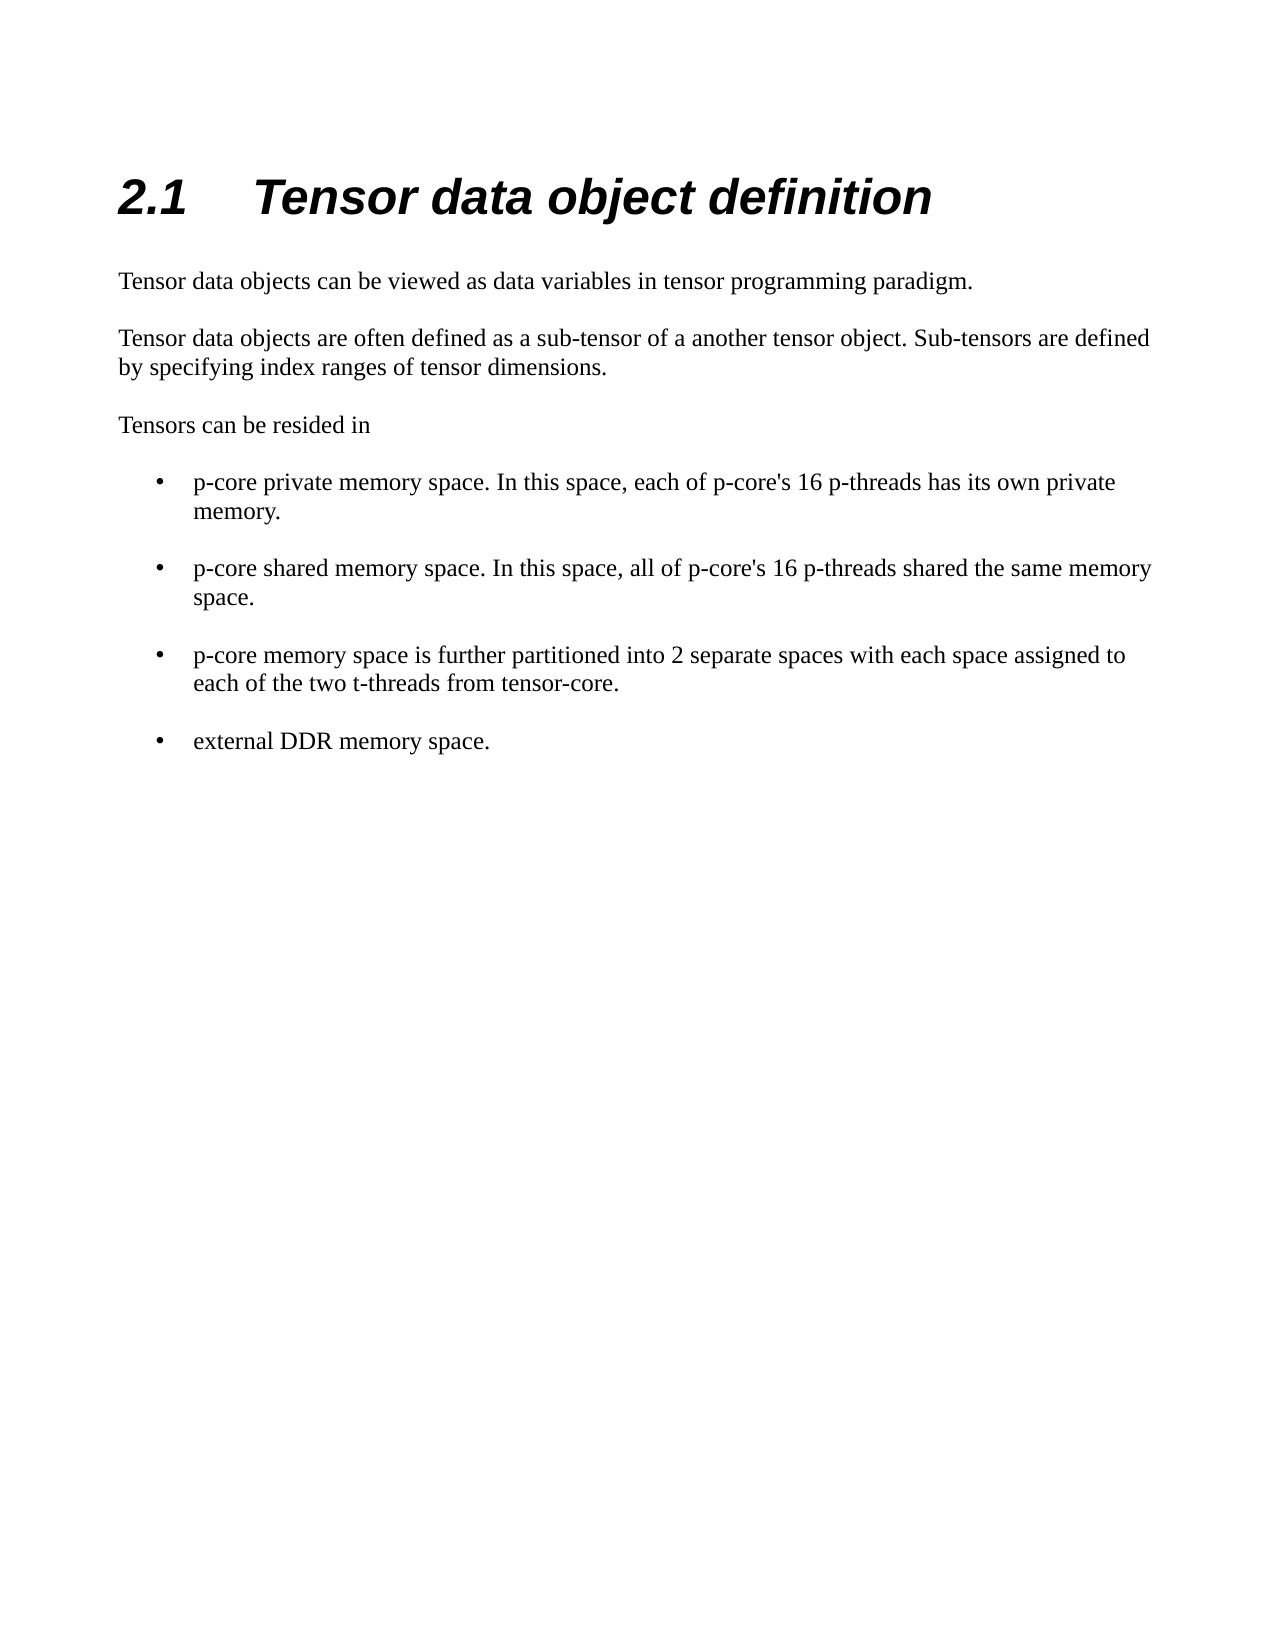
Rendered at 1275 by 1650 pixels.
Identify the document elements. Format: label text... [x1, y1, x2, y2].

subtitle Tensor data object definition [118, 167, 1157, 225]
list p-core shared memory space. In this space, all of p-core's 16 p-threads shared the same memory space. [156, 553, 1157, 611]
list external DDR memory space. [156, 726, 1157, 755]
text Tensor data objects are often defined as a sub-tensor of a another tensor object. Sub-tensors are defined by specifying index ranges of tensor dimensions. [118, 323, 1157, 381]
list p-core private memory space. In this space, each of p-core's 16 p-threads has its own private memory. [156, 467, 1157, 525]
text Tensor data objects can be viewed as data variables in tensor programming paradigm. [118, 266, 1157, 295]
list p-core memory space is further partitioned into 2 separate spaces with each space assigned to each of the two t-threads from tensor-core. [156, 640, 1157, 697]
text Tensors can be resided in [118, 410, 1157, 438]
